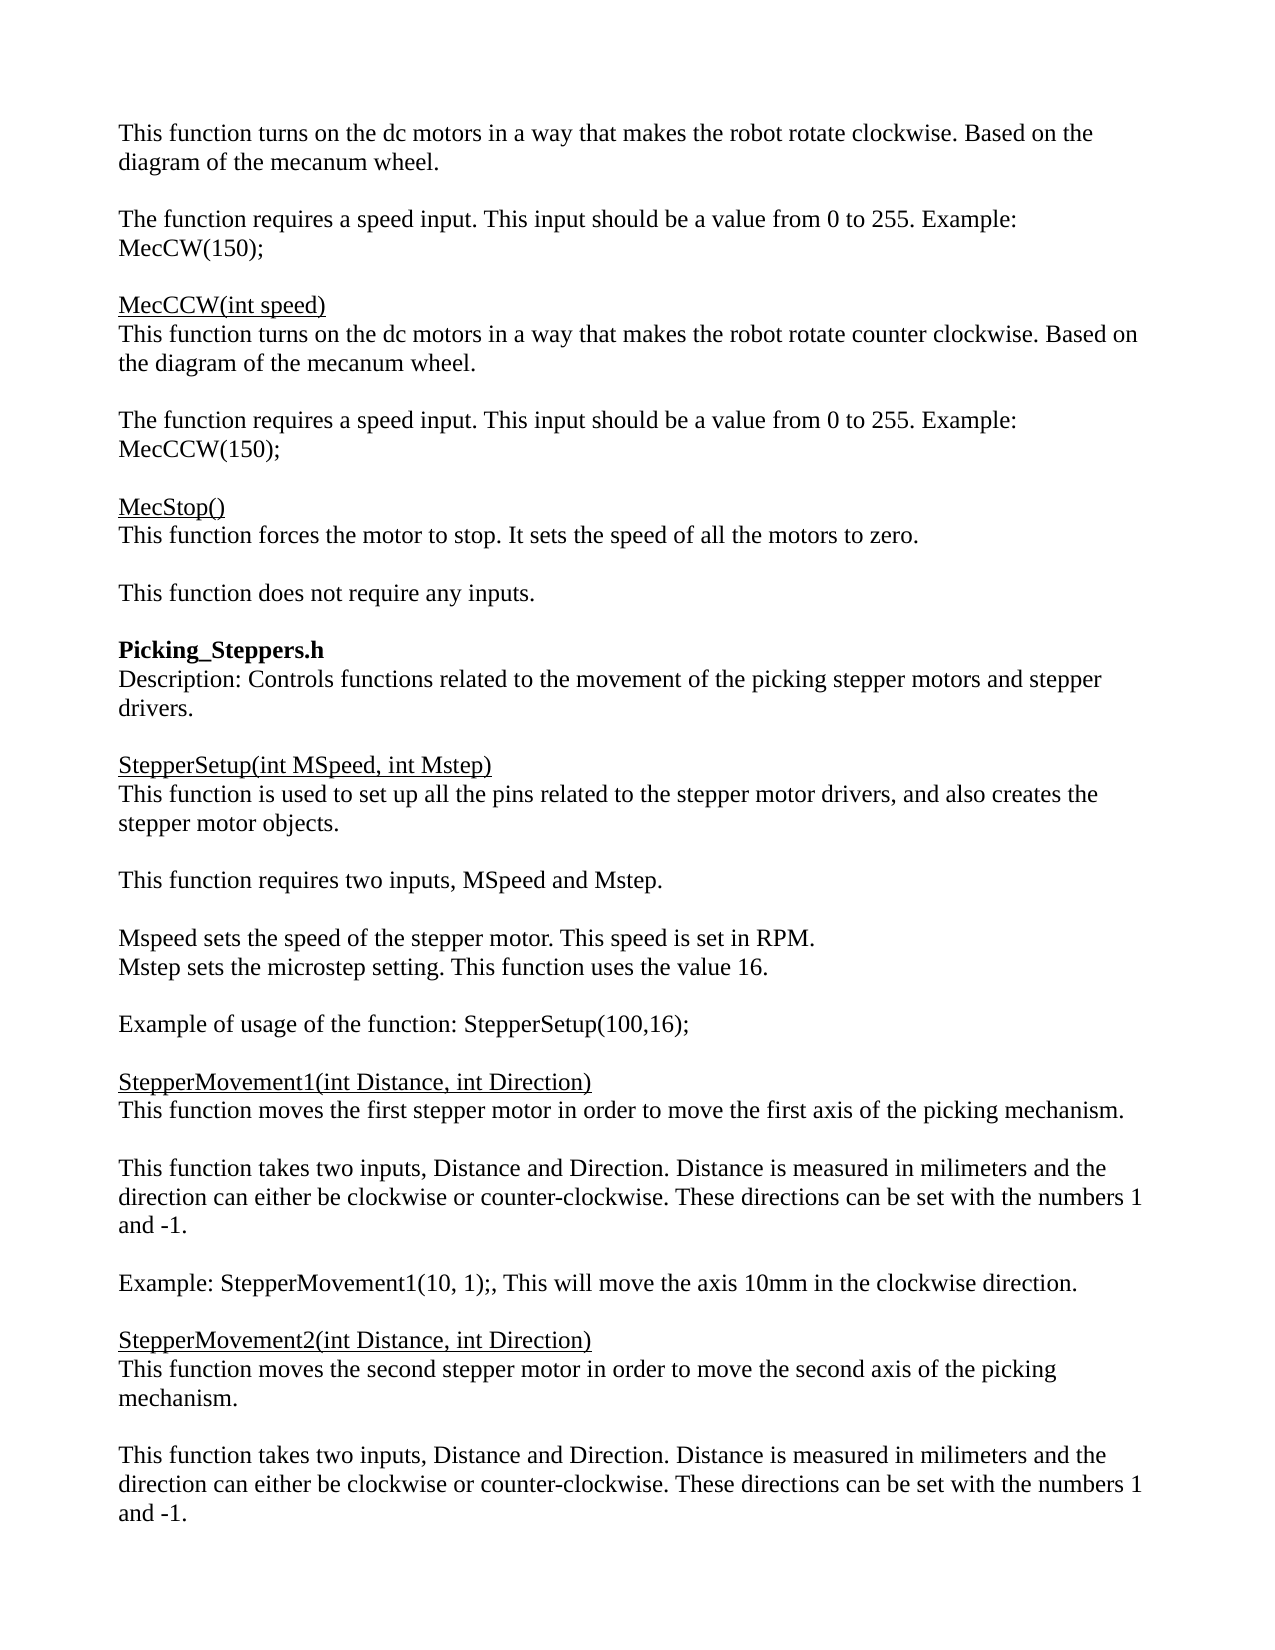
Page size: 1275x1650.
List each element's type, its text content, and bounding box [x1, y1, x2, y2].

text StepperMovement2(int Distance, int Direction) [118, 1326, 1157, 1354]
text This function takes two inputs, Distance and Direction. Distance is measured in milimeters and the direction can either be clockwise or counter-clockwise. These directions can be set with the numbers 1 and -1. [118, 1153, 1157, 1239]
text Mstep sets the microstep setting. This function uses the value 16. [118, 952, 1157, 981]
text MecCCW(150); [118, 434, 1157, 463]
text Mspeed sets the speed of the stepper motor. This speed is set in RPM. [118, 923, 1157, 952]
text Picking_Steppers.h [118, 636, 1157, 664]
text Description: Controls functions related to the movement of the picking stepper motors and stepper drivers. [118, 664, 1157, 722]
text StepperMovement1(int Distance, int Direction) [118, 1067, 1157, 1096]
text This function forces the motor to stop. It sets the speed of all the motors to zero. [118, 521, 1157, 549]
text Example of usage of the function: StepperSetup(100,16); [118, 1009, 1157, 1038]
text This function requires two inputs, MSpeed and Mstep. [118, 866, 1157, 894]
text This function moves the second stepper motor in order to move the second axis of the picking mechanism. [118, 1354, 1157, 1412]
text Example: StepperMovement1(10, 1);, This will move the axis 10mm in the clockwise direction. [118, 1268, 1157, 1297]
text This function does not require any inputs. [118, 578, 1157, 607]
text This function turns on the dc motors in a way that makes the robot rotate counter clockwise. Based on the diagram of the mecanum wheel. [118, 319, 1157, 377]
text This function turns on the dc motors in a way that makes the robot rotate clockwise. Based on the diagram of the mecanum wheel. [118, 118, 1157, 176]
text This function takes two inputs, Distance and Direction. Distance is measured in milimeters and the direction can either be clockwise or counter-clockwise. These directions can be set with the numbers 1 and -1. [118, 1441, 1157, 1527]
text MecCW(150); [118, 233, 1157, 262]
text StepperSetup(int MSpeed, int Mstep) [118, 751, 1157, 779]
text MecStop() [118, 492, 1157, 521]
text The function requires a speed input. This input should be a value from 0 to 255. Example: [118, 204, 1157, 233]
text MecCCW(int speed) [118, 291, 1157, 319]
text The function requires a speed input. This input should be a value from 0 to 255. Example: [118, 406, 1157, 434]
text This function moves the first stepper motor in order to move the first axis of the picking mechanism. [118, 1096, 1157, 1124]
text This function is used to set up all the pins related to the stepper motor drivers, and also creates the stepper motor objects. [118, 779, 1157, 837]
